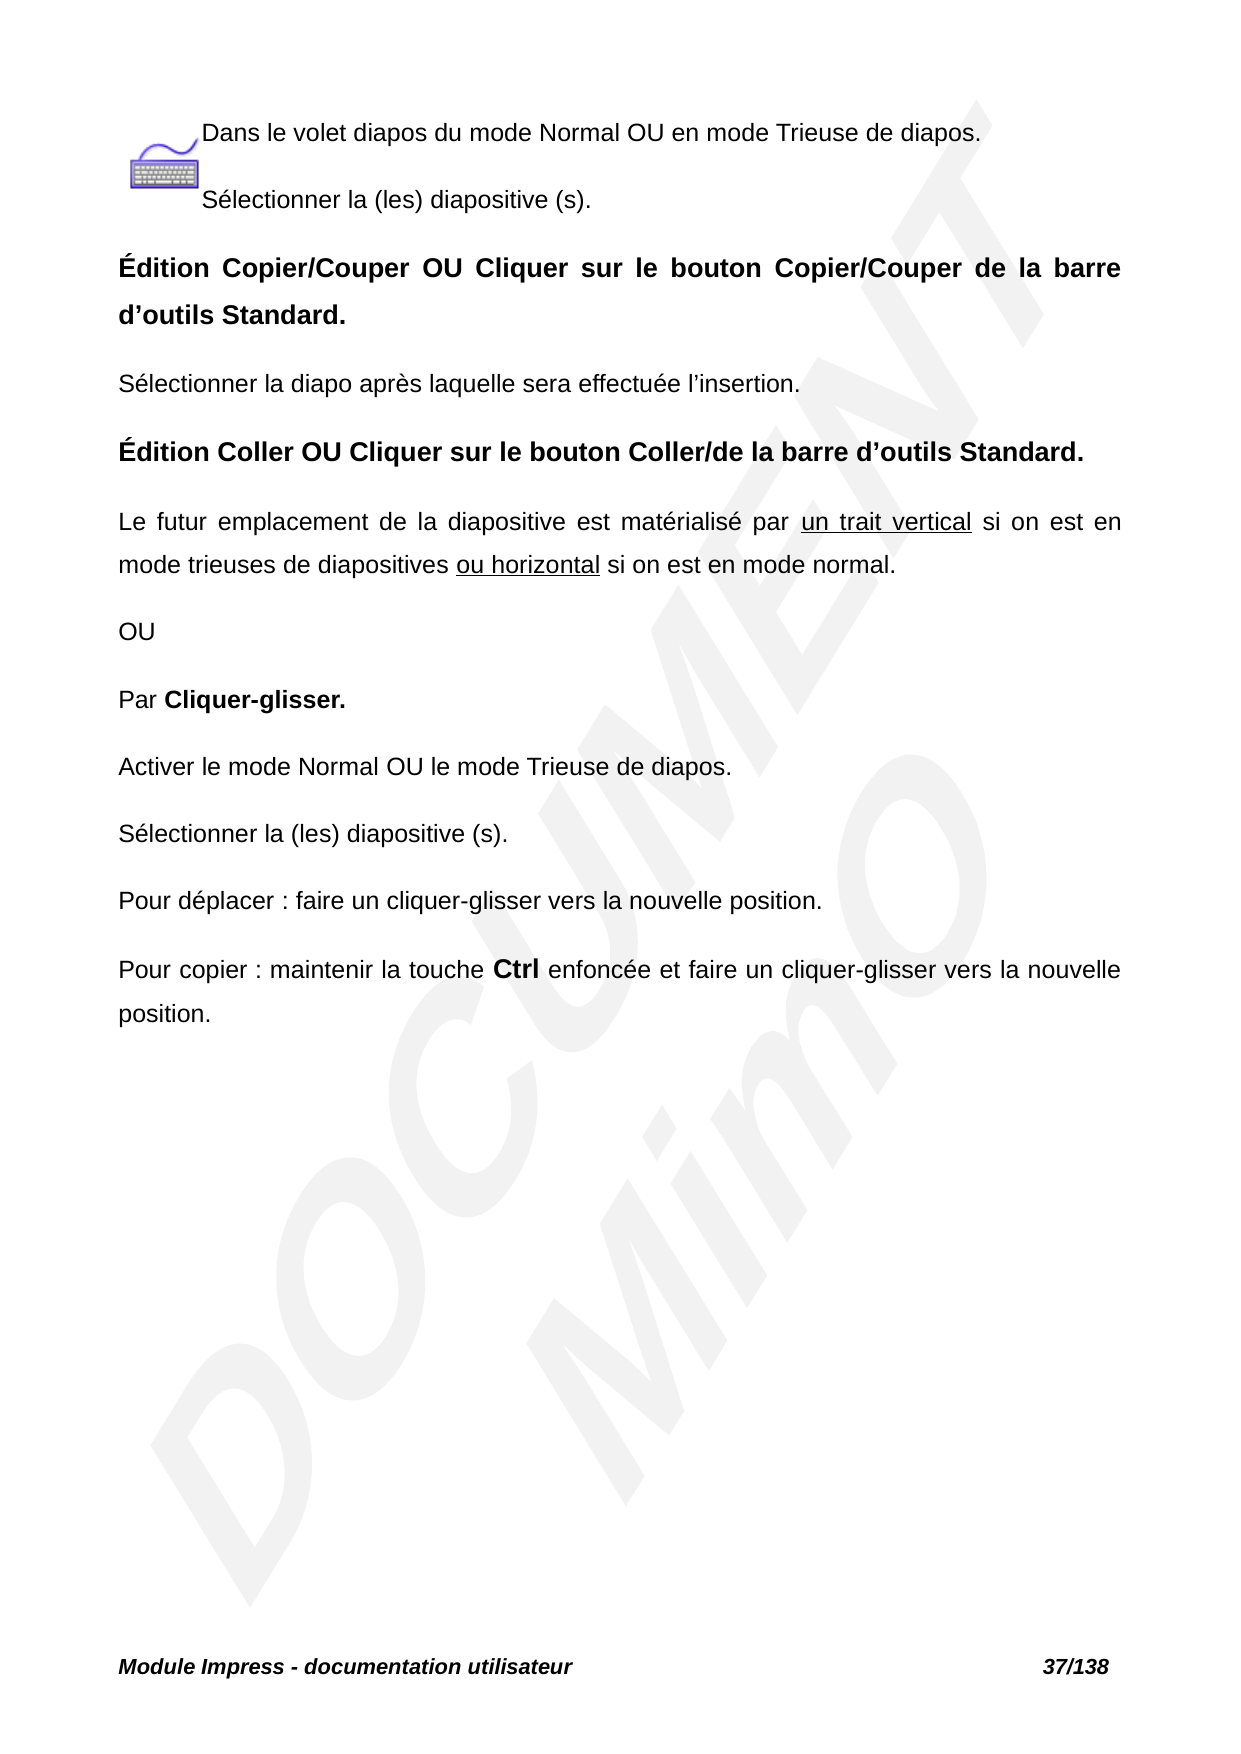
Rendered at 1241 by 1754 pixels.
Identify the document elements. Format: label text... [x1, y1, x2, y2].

text Édition Coller OU Cliquer sur le bouton Coller/de la barre d’outils Standard. [118, 436, 1122, 467]
text Sélectionner la (les) diapositive (s). [118, 819, 1122, 848]
text Édition Copier/Couper OU Cliquer sur le bouton Copier/Couper de la barre d’outils Standard. [118, 252, 1122, 330]
text OU [118, 617, 1122, 646]
text Pour copier : maintenir la touche Ctrl enfoncée et faire un cliquer-glisser vers la nouvelle position. [118, 953, 1122, 1028]
text Sélectionner la (les) diapositive (s). [118, 185, 1122, 214]
text Le futur emplacement de la diapositive est matérialisé par un trait vertical si on est en mode trieuses de diapositives ou horizontal si on est en mode normal. [118, 507, 1122, 579]
text Par Cliquer-glisser. [118, 684, 1122, 713]
text Pour déplacer : faire un cliquer-glisser vers la nouvelle position. [118, 886, 1122, 915]
text Activer le mode Normal OU le mode Trieuse de diapos. [118, 752, 1122, 781]
picture [126, 127, 202, 203]
text Sélectionner la diapo après laquelle sera effectuée l’insertion. [118, 369, 1122, 398]
text Dans le volet diapos du mode Normal OU en mode Trieuse de diapos. [118, 118, 1122, 147]
